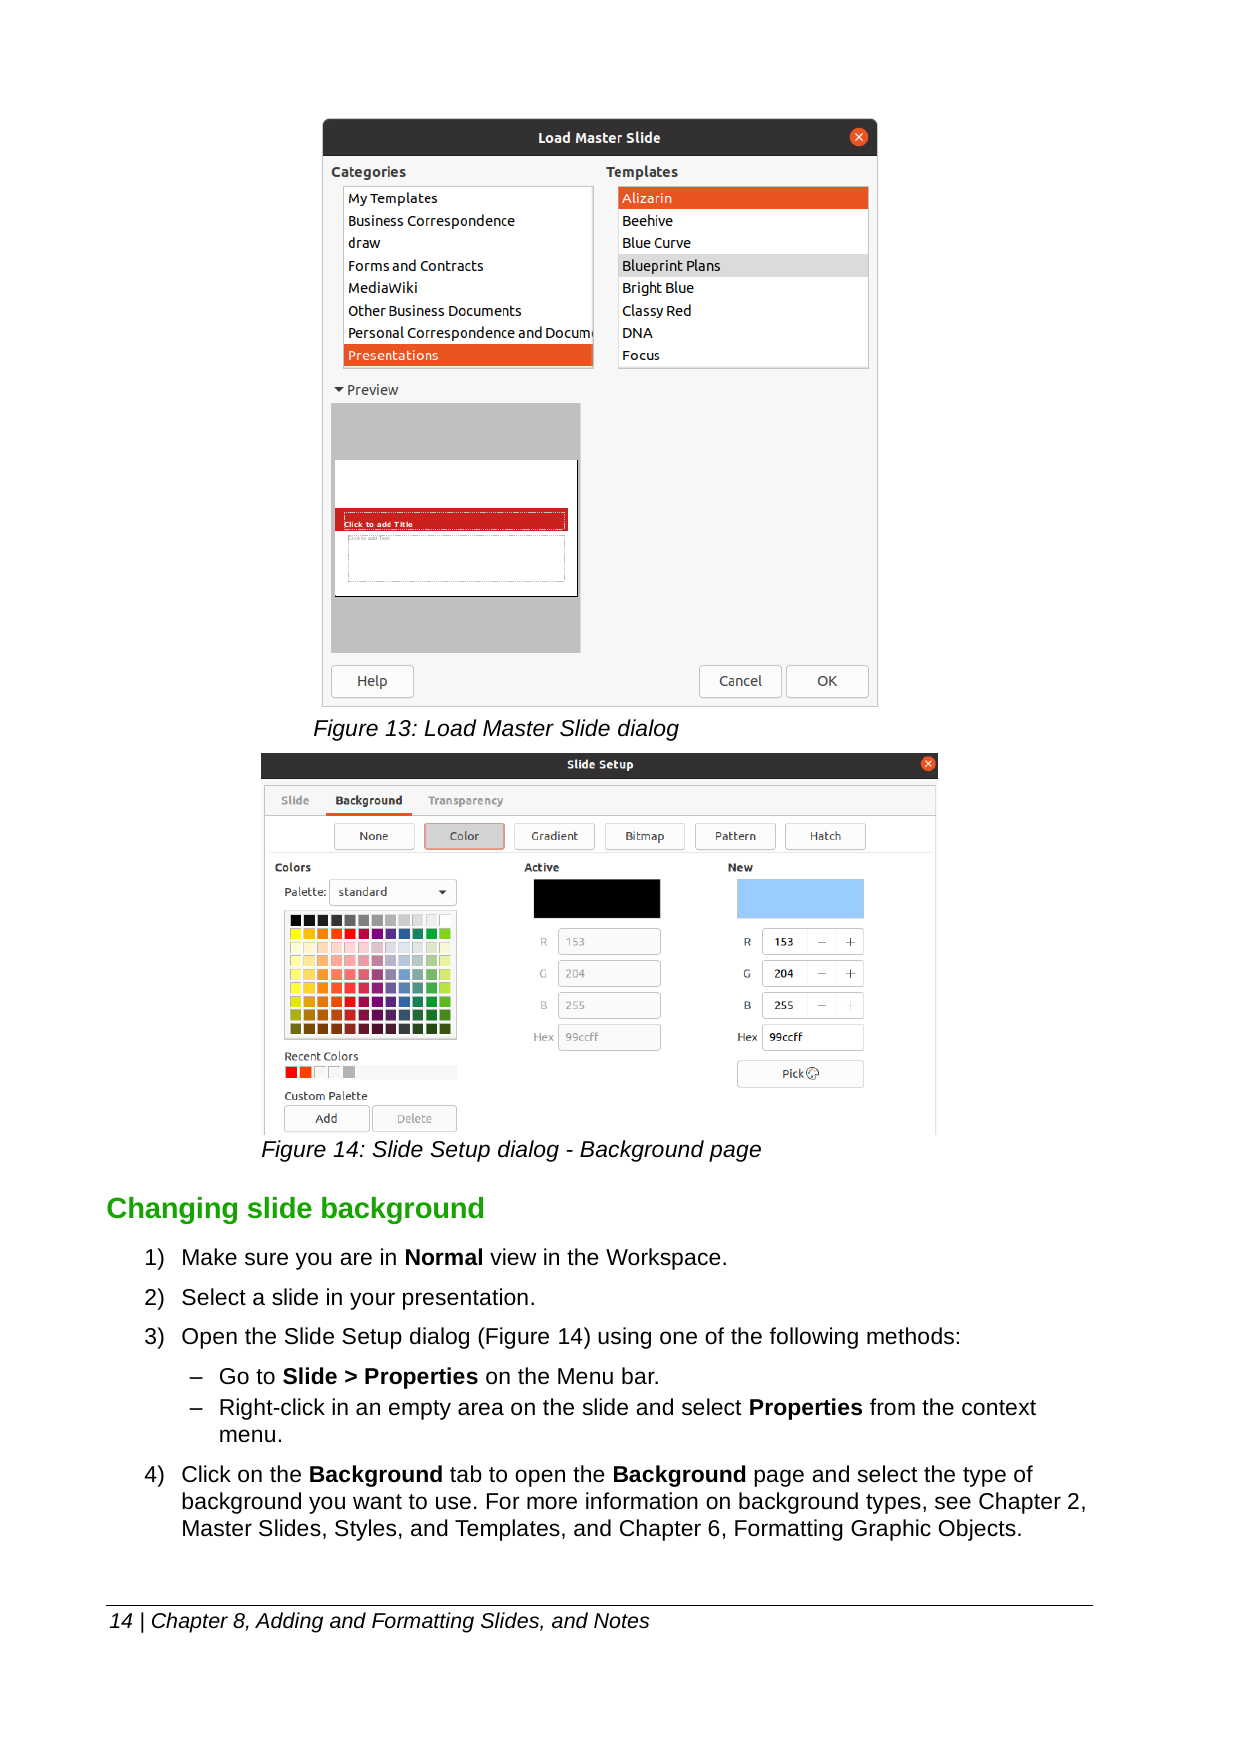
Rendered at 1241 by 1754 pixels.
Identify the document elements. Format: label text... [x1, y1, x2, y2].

picture [261, 753, 938, 1135]
text Figure 13: Load Master Slide dialog [313, 715, 886, 741]
text Figure 14: Slide Setup dialog - Background page [261, 1135, 938, 1162]
list Go to Slide > Properties on the Menu bar. [189, 1362, 1093, 1389]
picture [313, 118, 886, 715]
list Open the Slide Setup dialog (Figure 14) using one of the following methods: [164, 1323, 1093, 1350]
list Make sure you are in Normal view in the Workspace. [164, 1243, 1093, 1271]
list Select a slide in your presentation. [164, 1283, 1093, 1310]
subtitle Changing slide background [106, 1191, 1093, 1225]
list Right-click in an empty area on the slide and select Properties from the context menu. [189, 1393, 1093, 1448]
list Click on the Background tab to open the Background page and select the type of background you want to use. For more information on background types, see Chapter 2, Master Slides, Styles, and Templates, and Chapter 6, Formatting Graphic Objects. [164, 1460, 1093, 1541]
